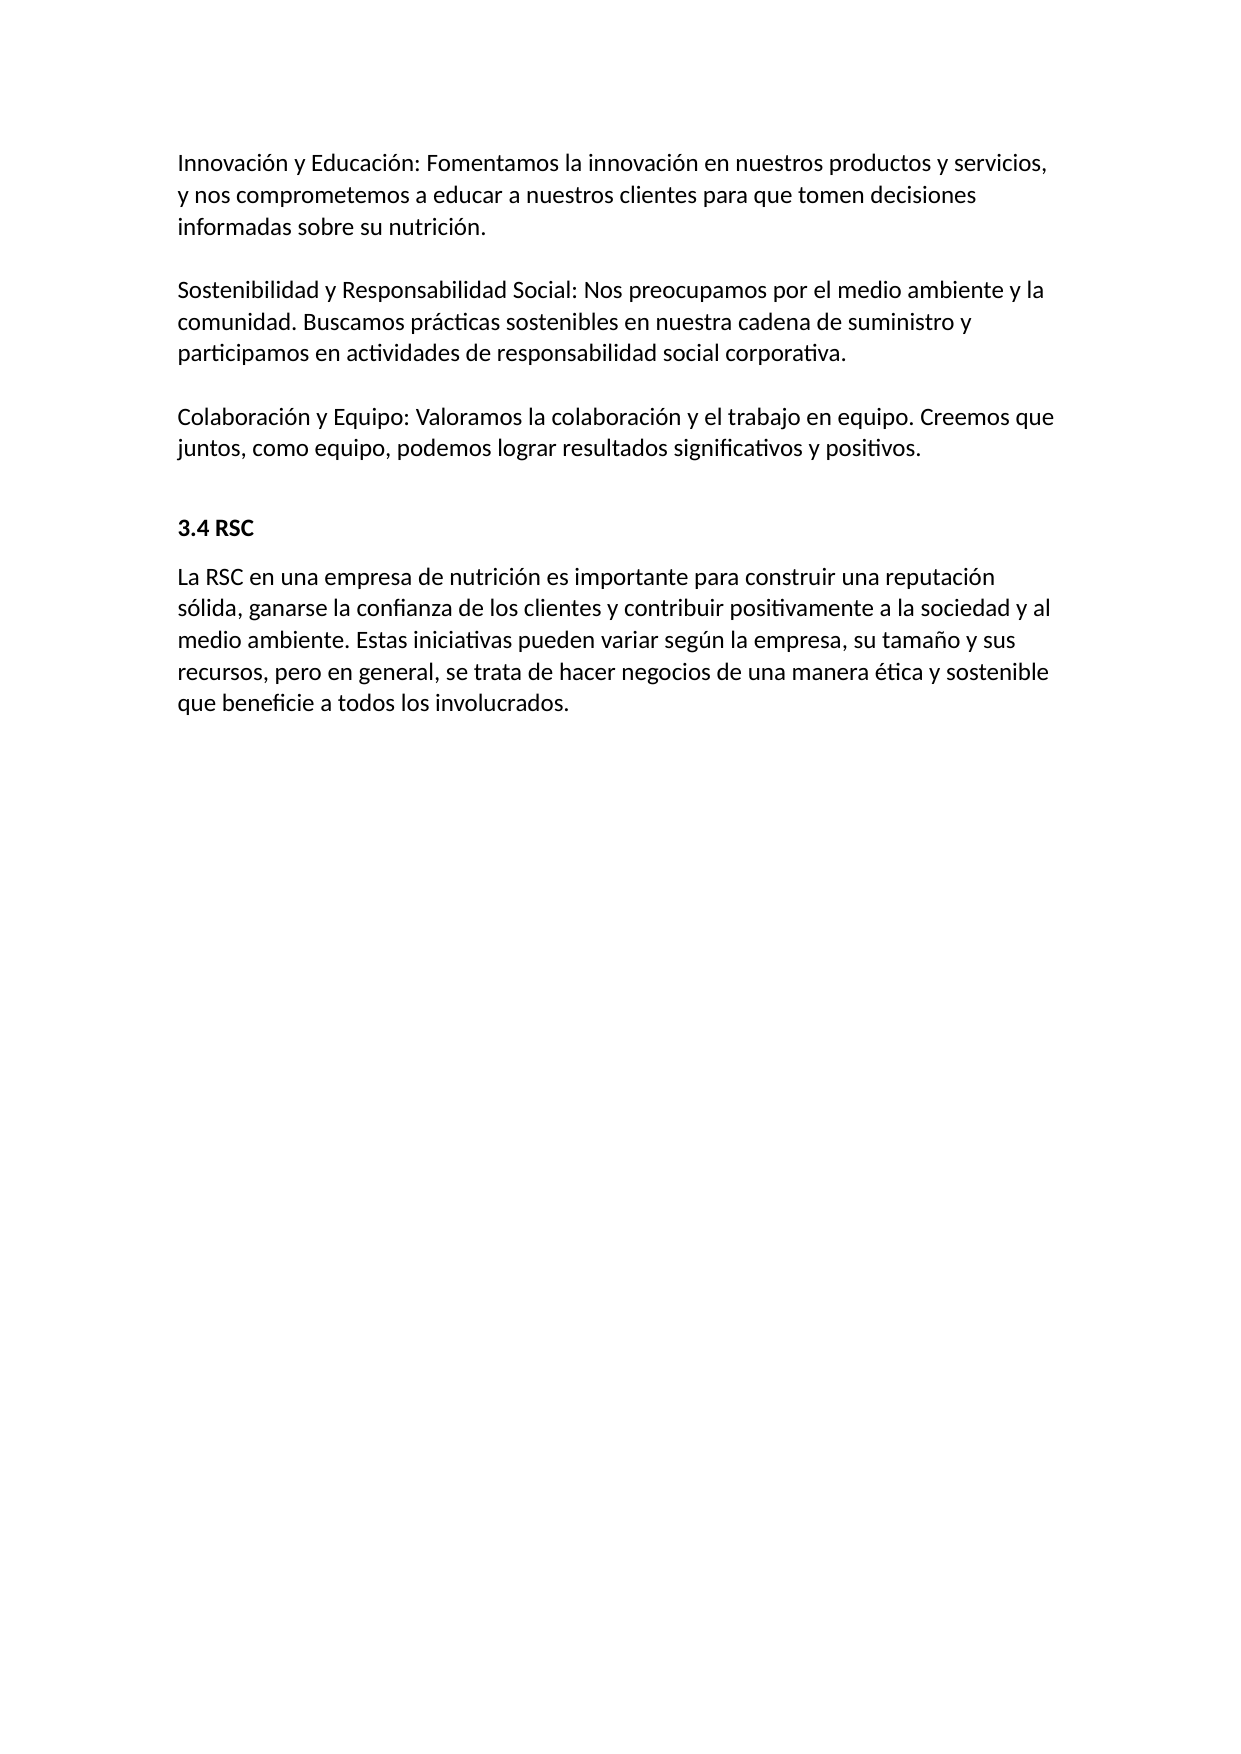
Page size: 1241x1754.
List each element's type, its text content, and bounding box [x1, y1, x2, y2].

text Sostenibilidad y Responsabilidad Social: Nos preocupamos por el medio ambiente y la comunidad. Buscamos prácticas sostenibles en nuestra cadena de suministro y participamos en actividades de responsabilidad social corporativa. [177, 274, 1063, 368]
text Innovación y Educación: Fomentamos la innovación en nuestros productos y servicios, y nos comprometemos a educar a nuestros clientes para que tomen decisiones informadas sobre su nutrición. [177, 148, 1063, 241]
text Colaboración y Equipo: Valoramos la colaboración y el trabajo en equipo. Creemos que juntos, como equipo, podemos lograr resultados significativos y positivos. [177, 401, 1063, 463]
text La RSC en una empresa de nutrición es importante para construir una reputación sólida, ganarse la confianza de los clientes y contribuir positivamente a la sociedad y al medio ambiente. Estas iniciativas pueden variar según la empresa, su tamaño y sus recursos, pero en general, se trata de hacer negocios de una manera ética y sostenible que beneficie a todos los involucrados. [177, 561, 1063, 718]
text 3.4 RSC [177, 513, 1063, 543]
